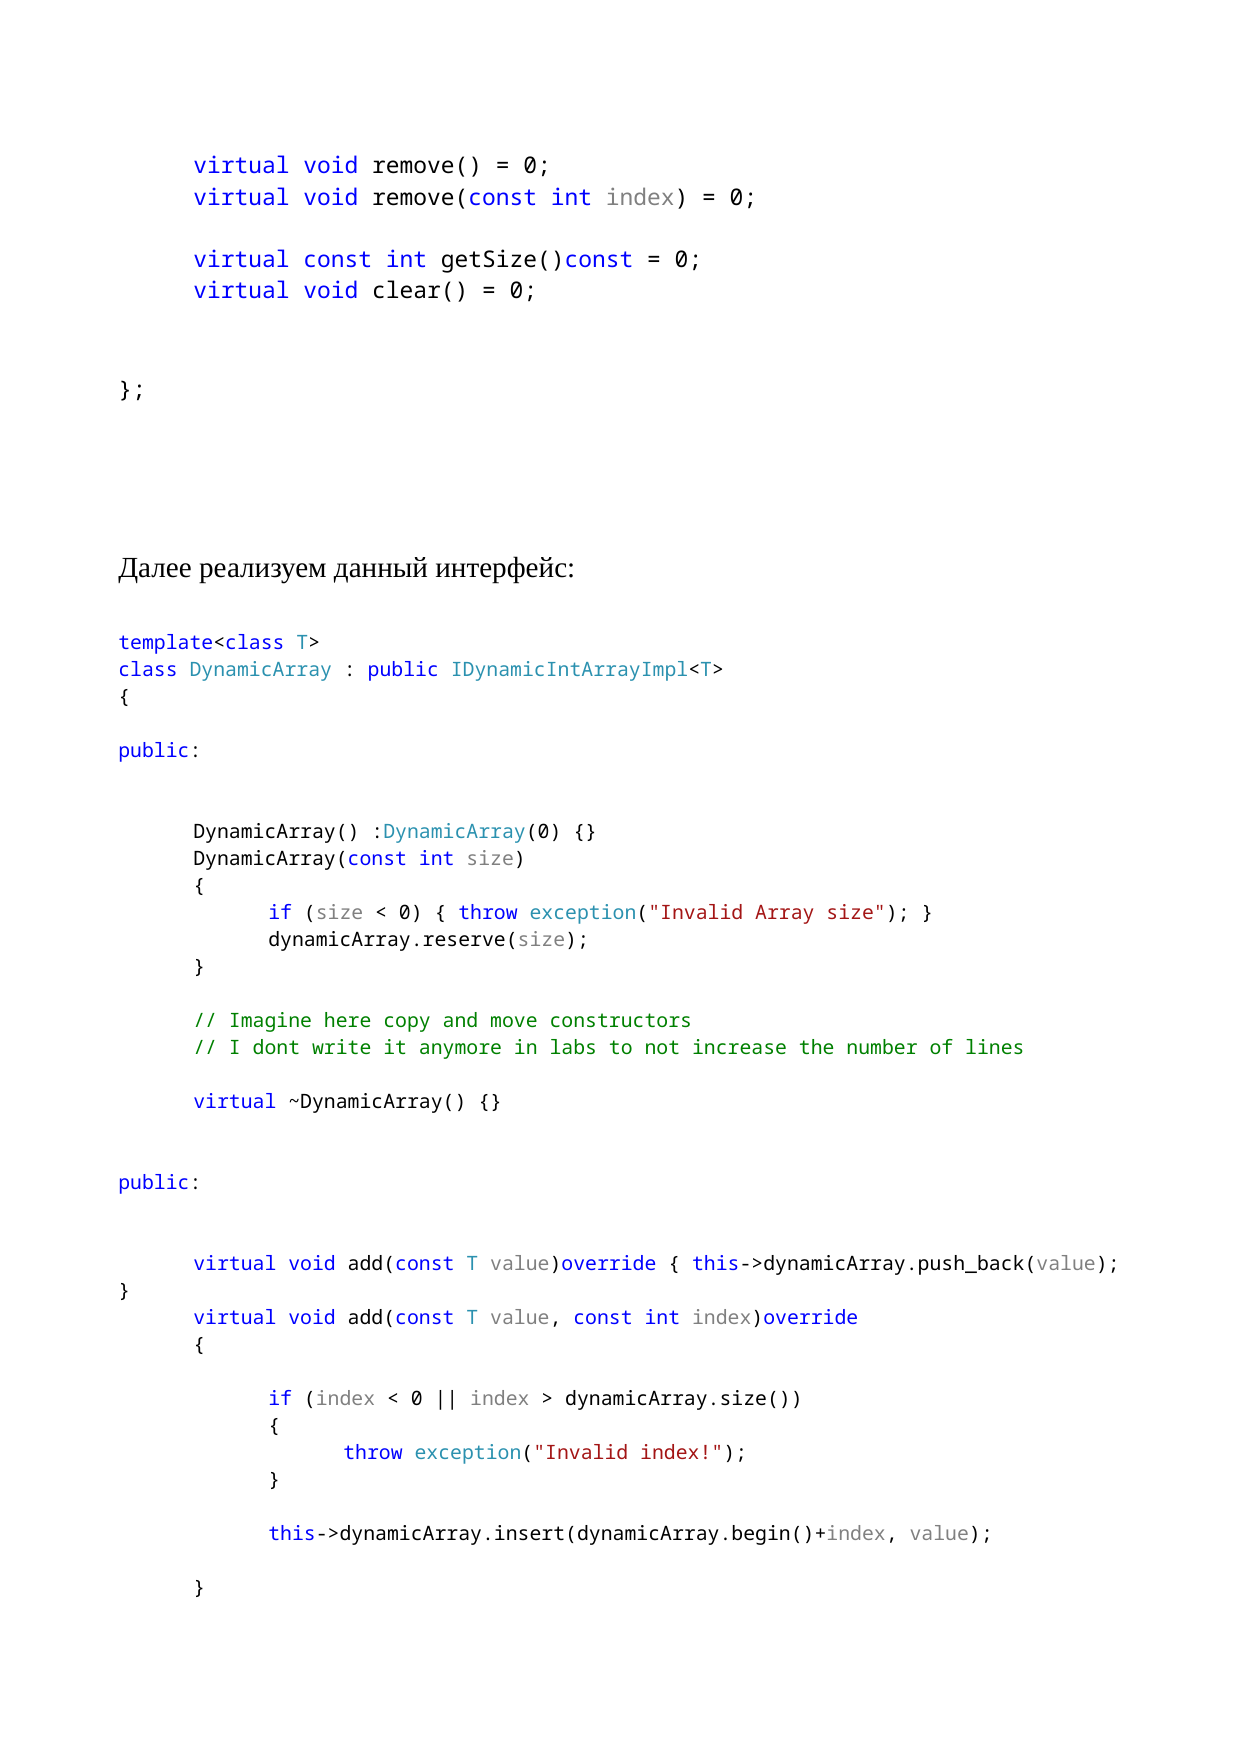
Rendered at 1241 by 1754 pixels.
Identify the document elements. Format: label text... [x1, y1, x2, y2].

text { [118, 1330, 1122, 1357]
text }; [118, 368, 1122, 404]
text if (index < 0 || index > dynamicArray.size()) [118, 1384, 1122, 1411]
text // Imagine here copy and move constructors [118, 1006, 1122, 1033]
text DynamicArray(const int size) [118, 844, 1122, 871]
text template<class T> [118, 620, 1122, 656]
text virtual const int getSize()const = 0; [118, 243, 1122, 274]
text throw exception("Invalid index!"); [118, 1438, 1122, 1465]
text this->dynamicArray.insert(dynamicArray.begin()+index, value); [118, 1519, 1122, 1546]
text { [118, 683, 1122, 709]
text virtual void remove(const int index) = 0; [118, 181, 1122, 212]
text virtual void add(const T value, const int index)override [118, 1303, 1122, 1330]
text } [118, 952, 1122, 979]
text Далее реализуем данный интерфейс: [118, 548, 1122, 584]
text public: [118, 1168, 1122, 1195]
text dynamicArray.reserve(size); [118, 925, 1122, 952]
text class DynamicArray : public IDynamicIntArrayImpl<T> [118, 656, 1122, 683]
text virtual ~DynamicArray() {} [118, 1087, 1122, 1114]
text // I dont write it anymore in labs to not increase the number of lines [118, 1033, 1122, 1060]
text { [118, 1411, 1122, 1438]
text public: [118, 737, 1122, 763]
text { [118, 871, 1122, 898]
text virtual void clear() = 0; [118, 274, 1122, 306]
text } [118, 1465, 1122, 1492]
text DynamicArray() :DynamicArray(0) {} [118, 817, 1122, 844]
text if (size < 0) { throw exception("Invalid Array size"); } [118, 898, 1122, 925]
text } [118, 1573, 1122, 1600]
text virtual void remove() = 0; [118, 149, 1122, 181]
text virtual void add(const T value)override { this->dynamicArray.push_back(value); } [118, 1249, 1122, 1303]
